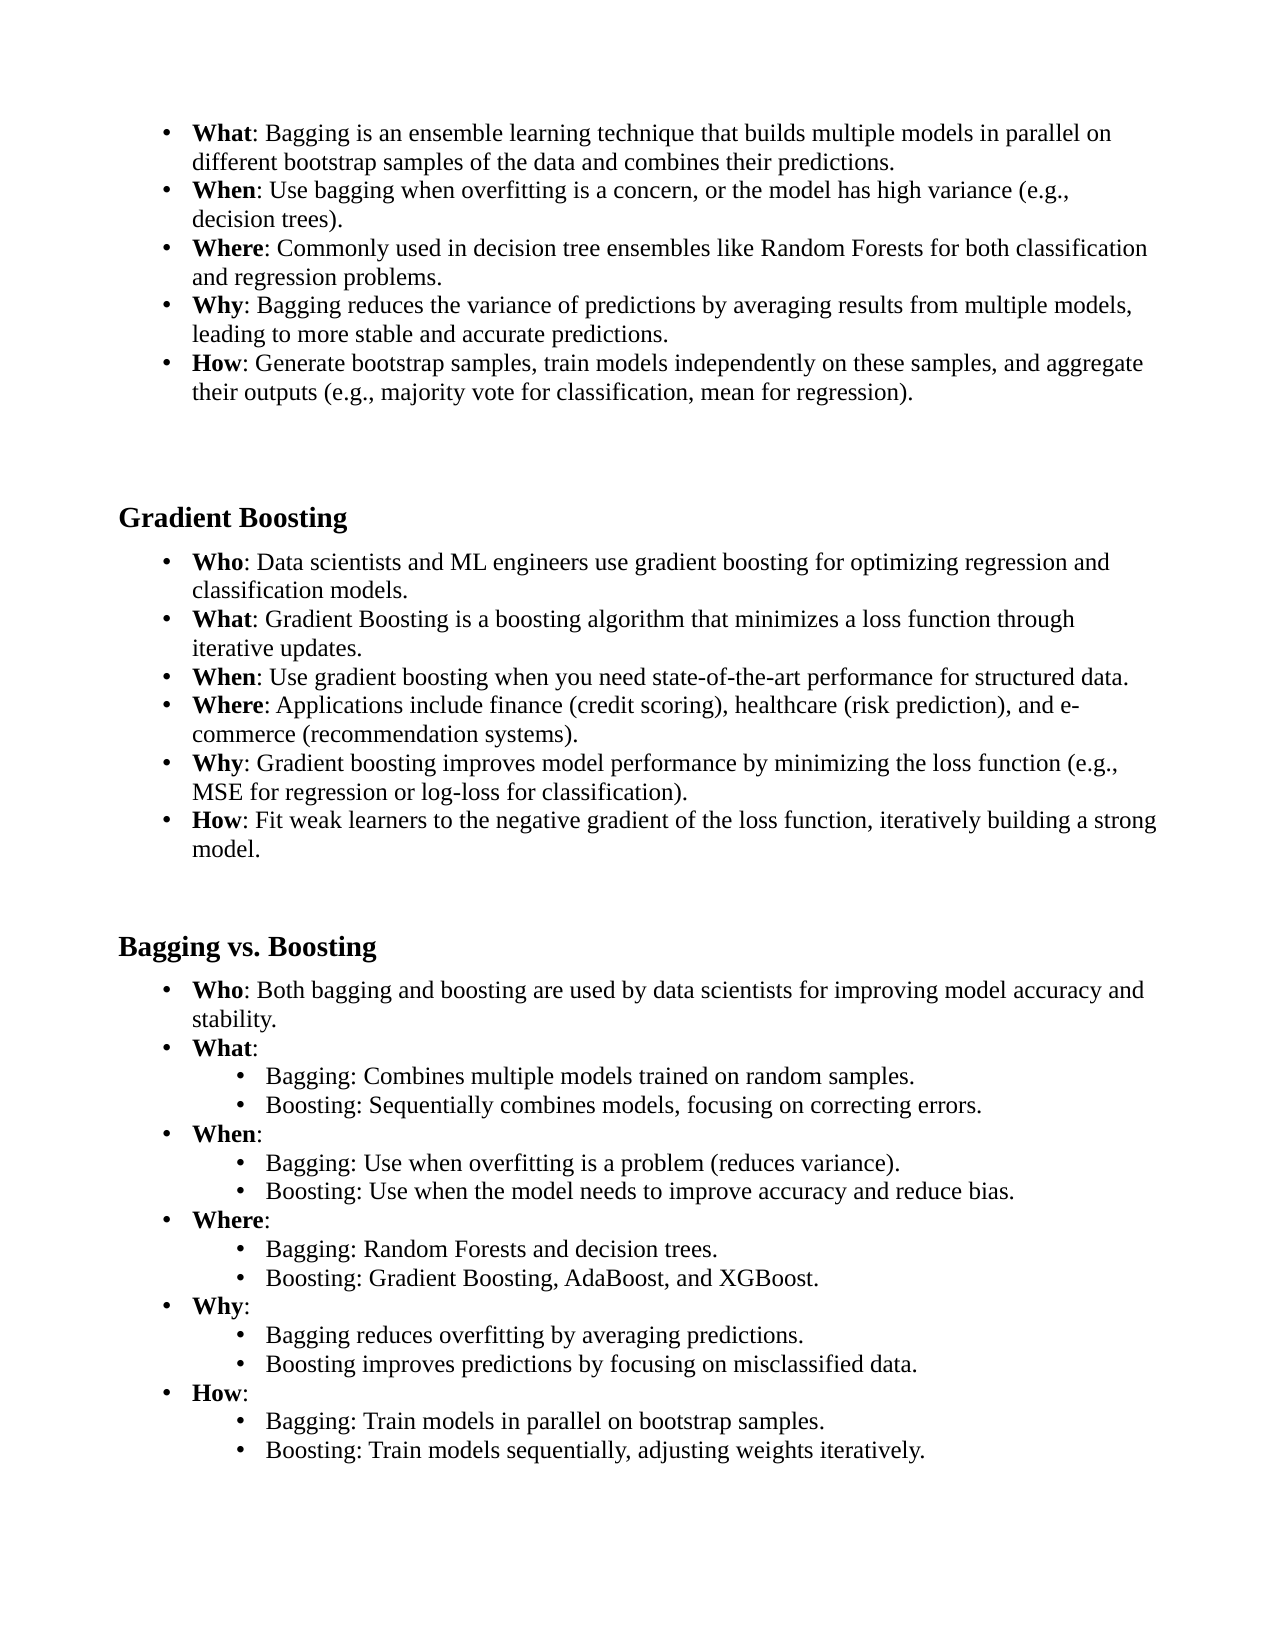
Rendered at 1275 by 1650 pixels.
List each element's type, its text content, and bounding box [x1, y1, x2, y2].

list Boosting improves predictions by focusing on misclassified data. [236, 1349, 1157, 1378]
subtitle Bagging vs. Boosting [118, 929, 1157, 963]
list Bagging: Use when overfitting is a problem (reduces variance). [236, 1148, 1157, 1176]
list Bagging: Random Forests and decision trees. [236, 1234, 1157, 1263]
list Where: [162, 1205, 1157, 1234]
list Who: Both bagging and boosting are used by data scientists for improving model accuracy and stability. [162, 975, 1157, 1033]
list Who: Data scientists and ML engineers use gradient boosting for optimizing regression and classification models. [162, 547, 1157, 604]
list How: [162, 1378, 1157, 1406]
list When: [162, 1119, 1157, 1148]
list Bagging reduces overfitting by averaging predictions. [236, 1320, 1157, 1349]
list Why: Bagging reduces the variance of predictions by averaging results from multiple models, leading to more stable and accurate predictions. [162, 291, 1157, 348]
list Bagging: Train models in parallel on bootstrap samples. [236, 1406, 1157, 1435]
list Boosting: Use when the model needs to improve accuracy and reduce bias. [236, 1176, 1157, 1205]
list How: Generate bootstrap samples, train models independently on these samples, and aggregate their outputs (e.g., majority vote for classification, mean for regression). [162, 348, 1157, 406]
list Where: Applications include finance (credit scoring), healthcare (risk prediction), and e-commerce (recommendation systems). [162, 690, 1157, 748]
list Boosting: Train models sequentially, adjusting weights iteratively. [236, 1435, 1157, 1464]
list When: Use bagging when overfitting is a concern, or the model has high variance (e.g., decision trees). [162, 176, 1157, 233]
list How: Fit weak learners to the negative gradient of the loss function, iteratively building a strong model. [162, 805, 1157, 863]
list Why: [162, 1291, 1157, 1320]
list What: [162, 1033, 1157, 1061]
list Why: Gradient boosting improves model performance by minimizing the loss function (e.g., MSE for regression or log-loss for classification). [162, 748, 1157, 805]
list Boosting: Gradient Boosting, AdaBoost, and XGBoost. [236, 1263, 1157, 1291]
list Boosting: Sequentially combines models, focusing on correcting errors. [236, 1090, 1157, 1119]
list When: Use gradient boosting when you need state-of-the-art performance for structured data. [162, 662, 1157, 690]
list What: Gradient Boosting is a boosting algorithm that minimizes a loss function through iterative updates. [162, 604, 1157, 662]
list Where: Commonly used in decision tree ensembles like Random Forests for both classification and regression problems. [162, 233, 1157, 291]
list What: Bagging is an ensemble learning technique that builds multiple models in parallel on different bootstrap samples of the data and combines their predictions. [162, 118, 1157, 176]
list Bagging: Combines multiple models trained on random samples. [236, 1061, 1157, 1090]
subtitle Gradient Boosting [118, 501, 1157, 534]
